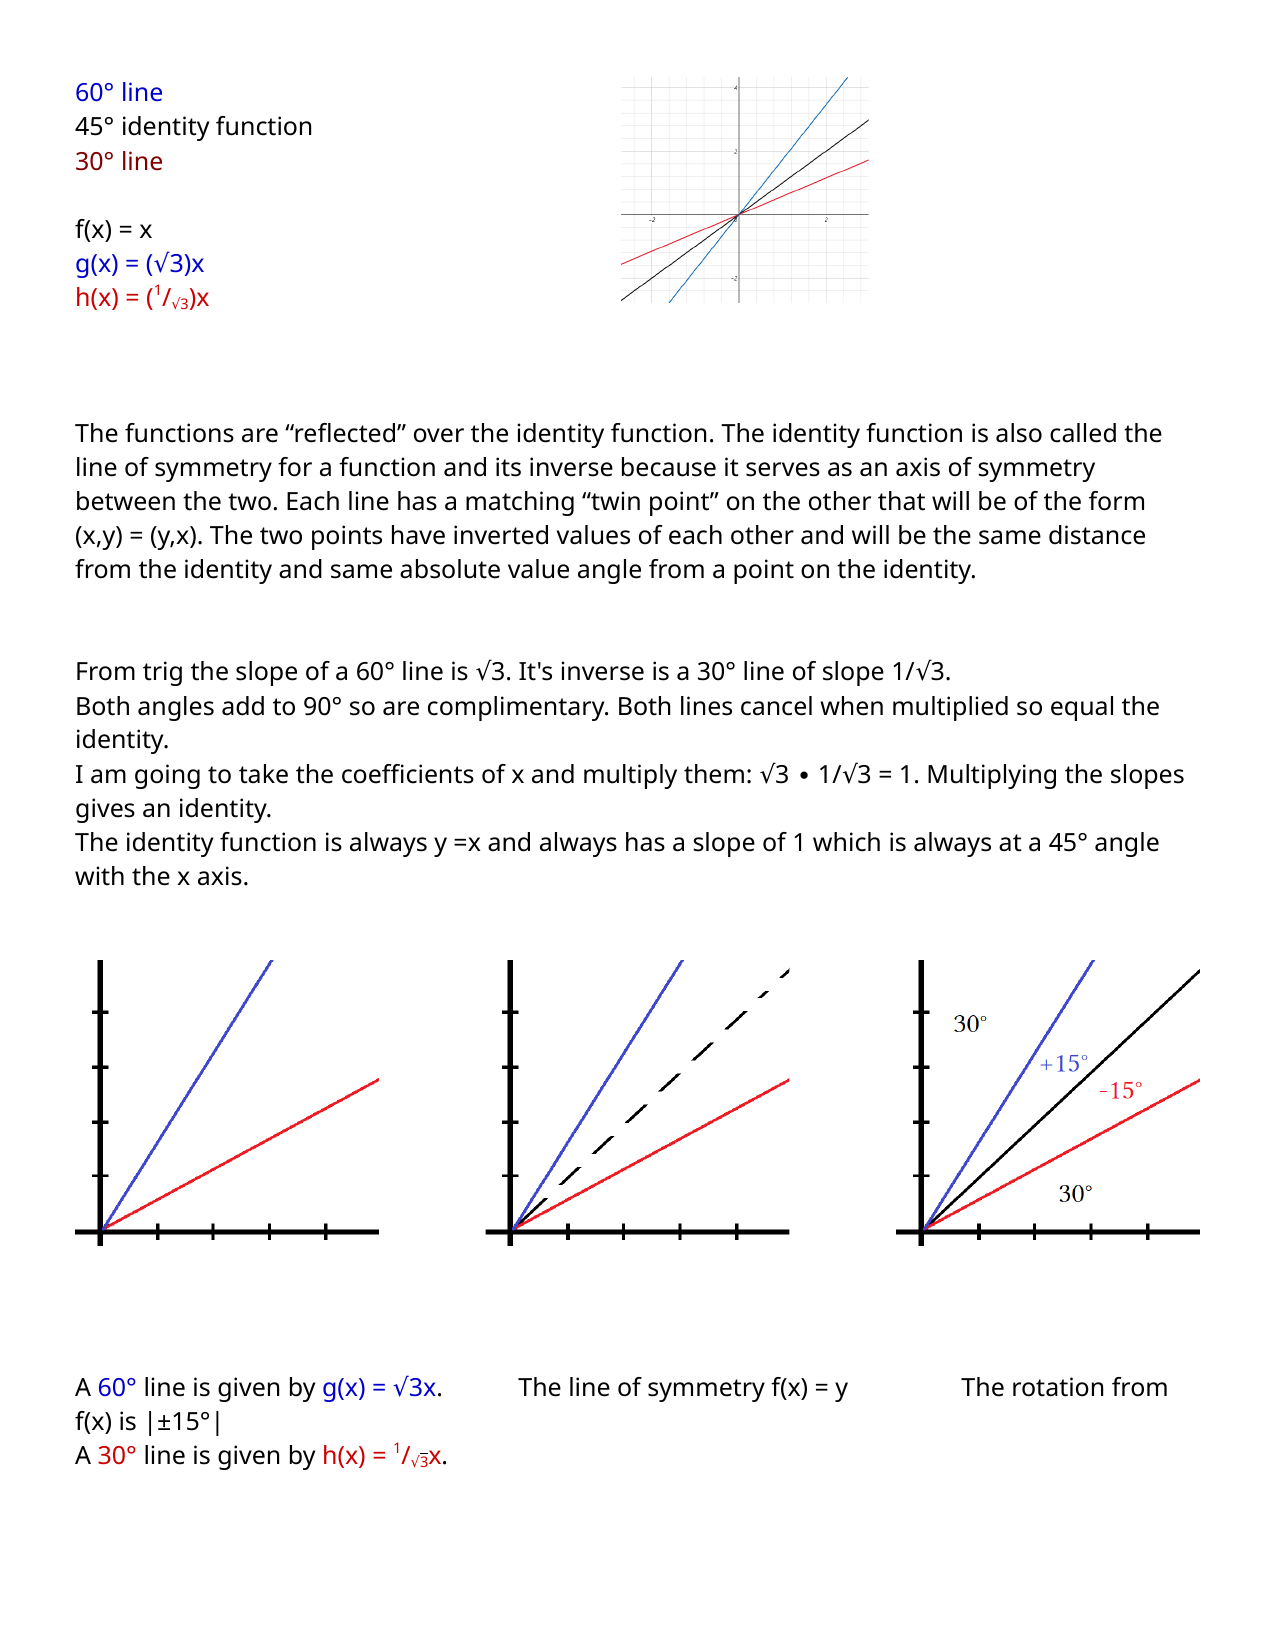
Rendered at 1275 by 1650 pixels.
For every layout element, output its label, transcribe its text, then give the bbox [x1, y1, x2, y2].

text From trig the slope of a 60° line is √3. It's inverse is a 30° line of slope 1/√3. [75, 654, 1200, 688]
text 30° line [75, 143, 621, 177]
text A 30° line is given by h(x) = 1/√3x. [75, 1437, 1200, 1472]
text Both angles add to 90° so are complimentary. Both lines cancel when multiplied so equal the identity. [75, 688, 1200, 756]
text [869, 143, 1200, 177]
text The functions are “reflected” over the identity function. The identity function is also called the line of symmetry for a function and its inverse because it serves as an axis of symmetry between the two. Each line has a matching “twin point” on the other that will be of the form (x,y) = (y,x). The two points have inverted values of each other and will be the same distance from the identity and same absolute value angle from a point on the identity. [75, 416, 1200, 586]
text [869, 109, 1200, 143]
text The identity function is always y =x and always has a slope of 1 which is always at a 45° angle with the x axis. [75, 824, 1200, 892]
text A 60° line is given by g(x) = √3x. The line of symmetry f(x) = y The rotation from f(x) is |±15°| [75, 1369, 1200, 1437]
text h(x) = (1/√3)x [75, 279, 1200, 313]
text f(x) = x [75, 211, 621, 245]
picture [896, 960, 1200, 1246]
text I am going to take the coefficients of x and multiply them: √3 ∙ 1/√3 = 1. Multiplying the slopes gives an identity. [75, 756, 1200, 824]
text [869, 245, 1200, 279]
picture [485, 960, 790, 1246]
text 45° identity function [75, 109, 621, 143]
picture [75, 960, 379, 1246]
text [869, 211, 1200, 245]
text 60° line [75, 75, 1200, 109]
text g(x) = (√3)x [75, 245, 621, 279]
